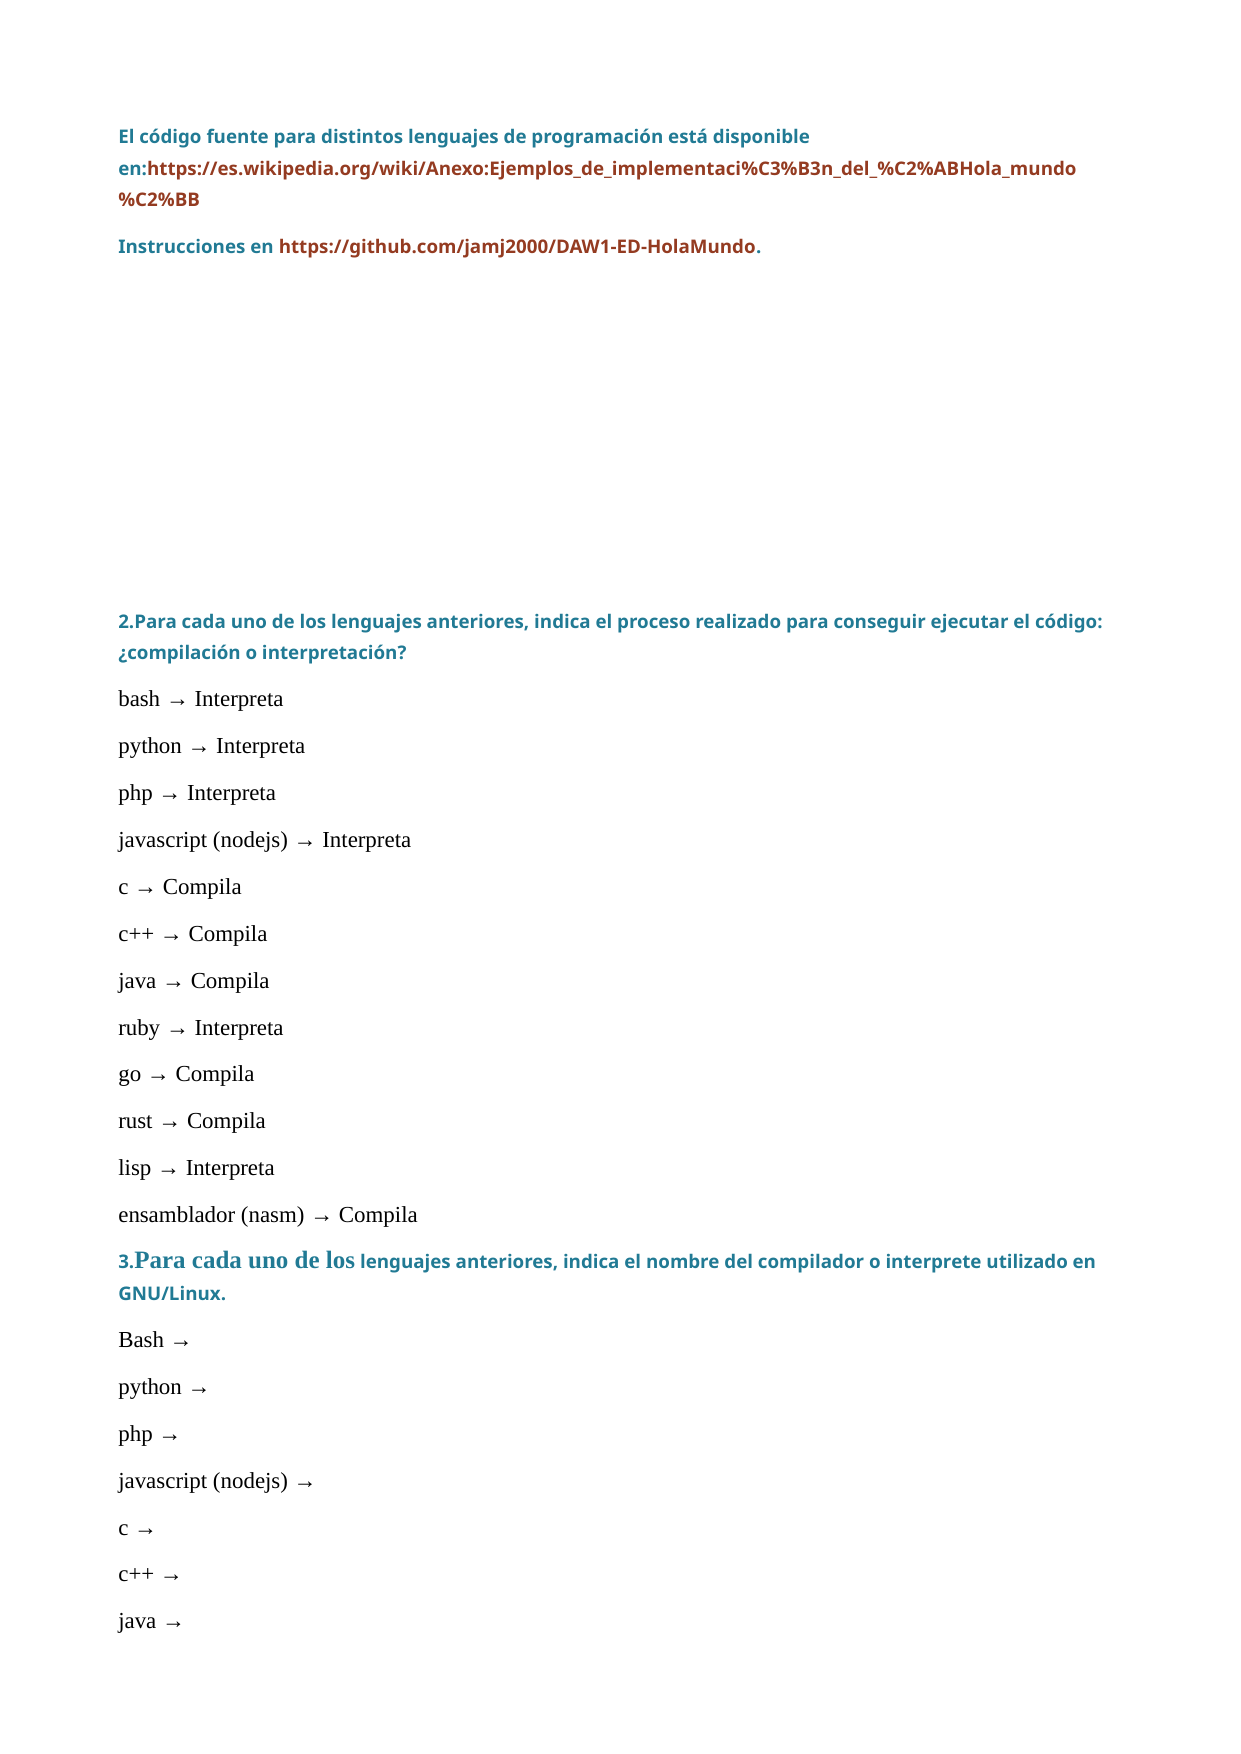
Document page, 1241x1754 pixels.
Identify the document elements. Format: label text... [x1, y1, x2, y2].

list c++ → [118, 1556, 1122, 1587]
list c → [118, 1509, 1122, 1540]
list bash → Interpreta [118, 681, 1122, 712]
list rust → Compila [118, 1102, 1122, 1134]
list El código fuente para distintos lenguajes de programación está disponible en:https://es.wikipedia.org/wiki/Anexo:Ejemplos_de_implementaci%C3%B3n_del_%C2%ABHola_mundo%C2%BB [118, 118, 1122, 212]
list javascript (nodejs) → [118, 1462, 1122, 1493]
list python → Interpreta [118, 727, 1122, 759]
list php → [118, 1415, 1122, 1446]
list Para cada uno de los lenguajes anteriores, indica el nombre del compilador o interprete utilizado en GNU/Linux. [118, 1243, 1122, 1306]
list c++ → Compila [118, 915, 1122, 946]
list Instrucciones en https://github.com/jamj2000/DAW1-ED-HolaMundo. [118, 227, 1122, 259]
list ruby → Interpreta [118, 1009, 1122, 1040]
list java → Compila [118, 962, 1122, 993]
list go → Compila [118, 1056, 1122, 1087]
list java → [118, 1602, 1122, 1634]
list lisp → Interpreta [118, 1149, 1122, 1181]
list javascript (nodejs) → Interpreta [118, 821, 1122, 852]
list php → Interpreta [118, 774, 1122, 806]
list Para cada uno de los lenguajes anteriores, indica el proceso realizado para conseguir ejecutar el código: ¿compilación o interpretación? [118, 602, 1122, 665]
list c → Compila [118, 868, 1122, 899]
list Bash → [118, 1321, 1122, 1352]
list ensamblador (nasm) → Compila [118, 1196, 1122, 1227]
list python → [118, 1368, 1122, 1399]
